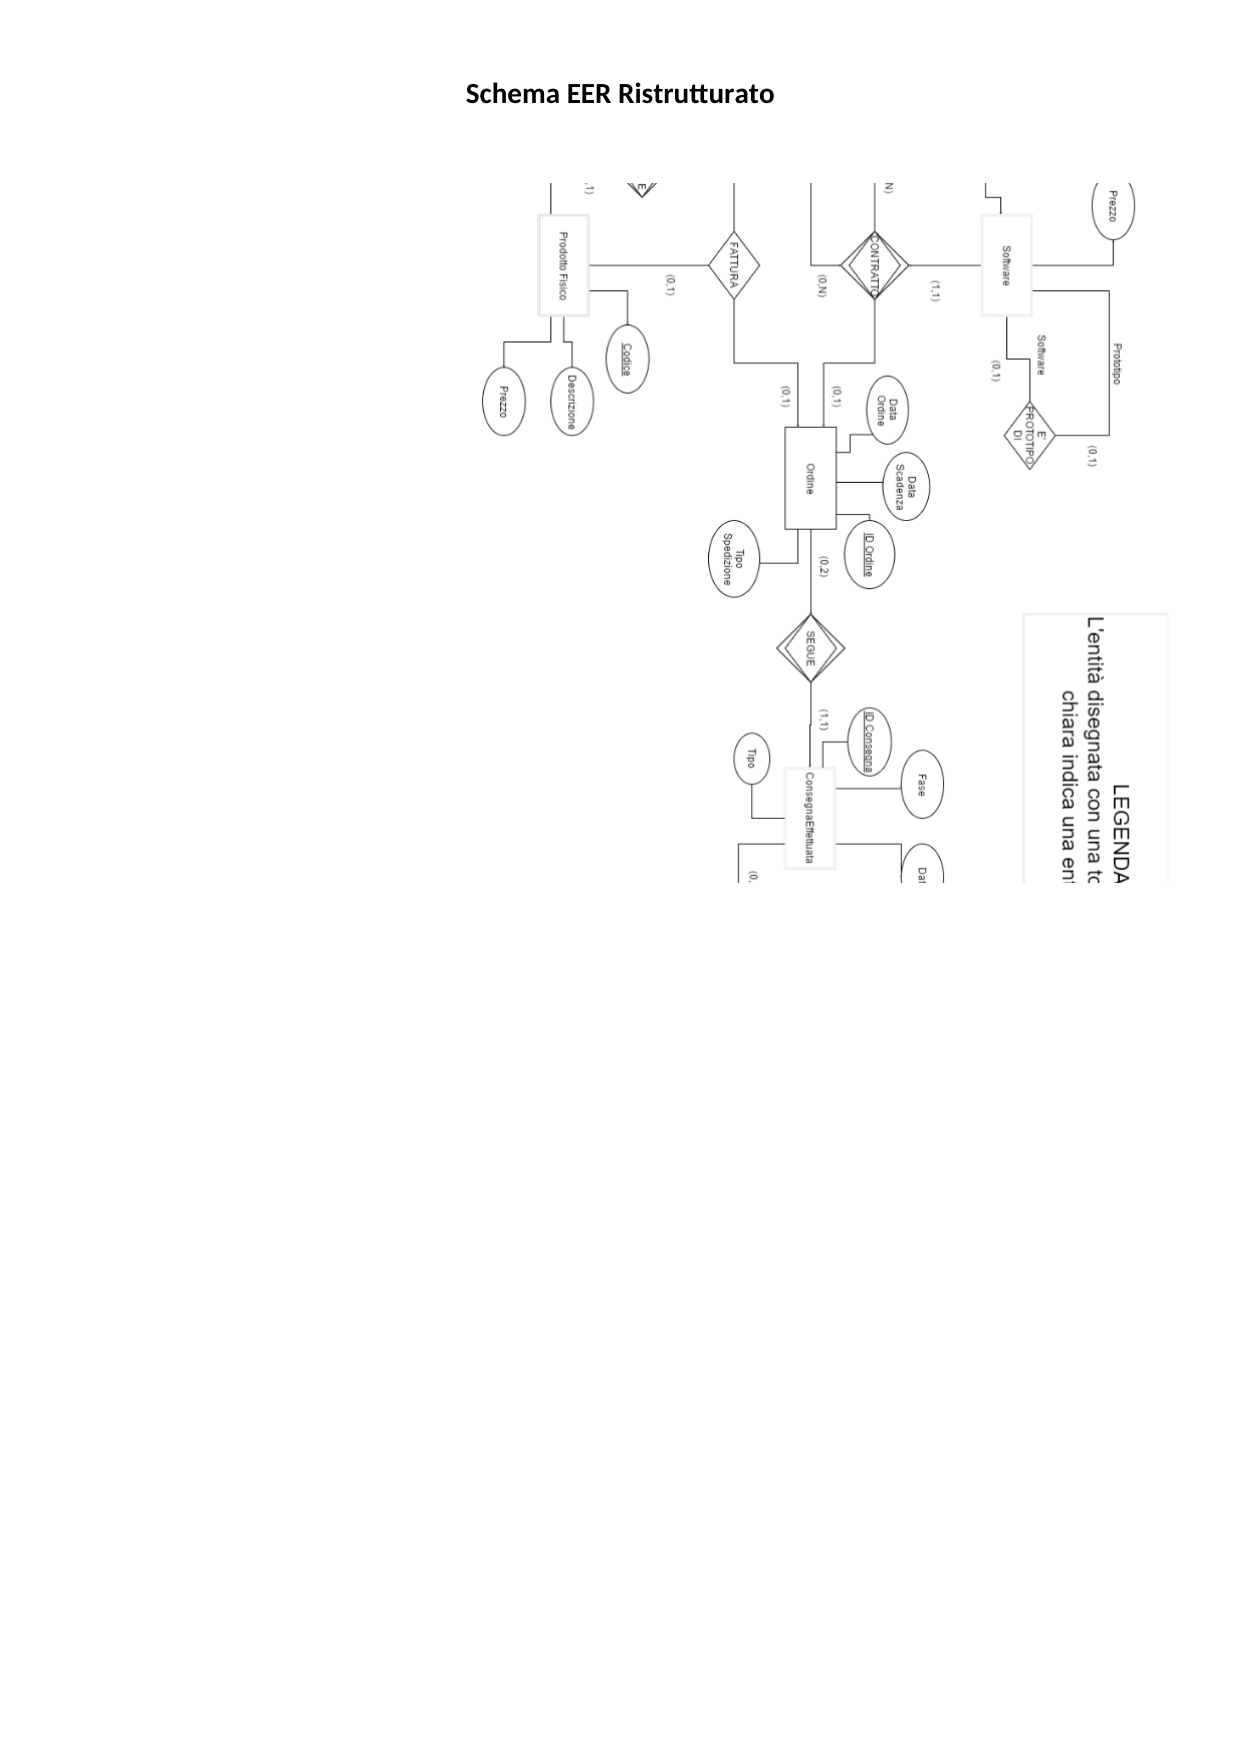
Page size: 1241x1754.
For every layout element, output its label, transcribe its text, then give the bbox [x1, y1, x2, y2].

text Schema EER Ristrutturato [75, 75, 1165, 111]
